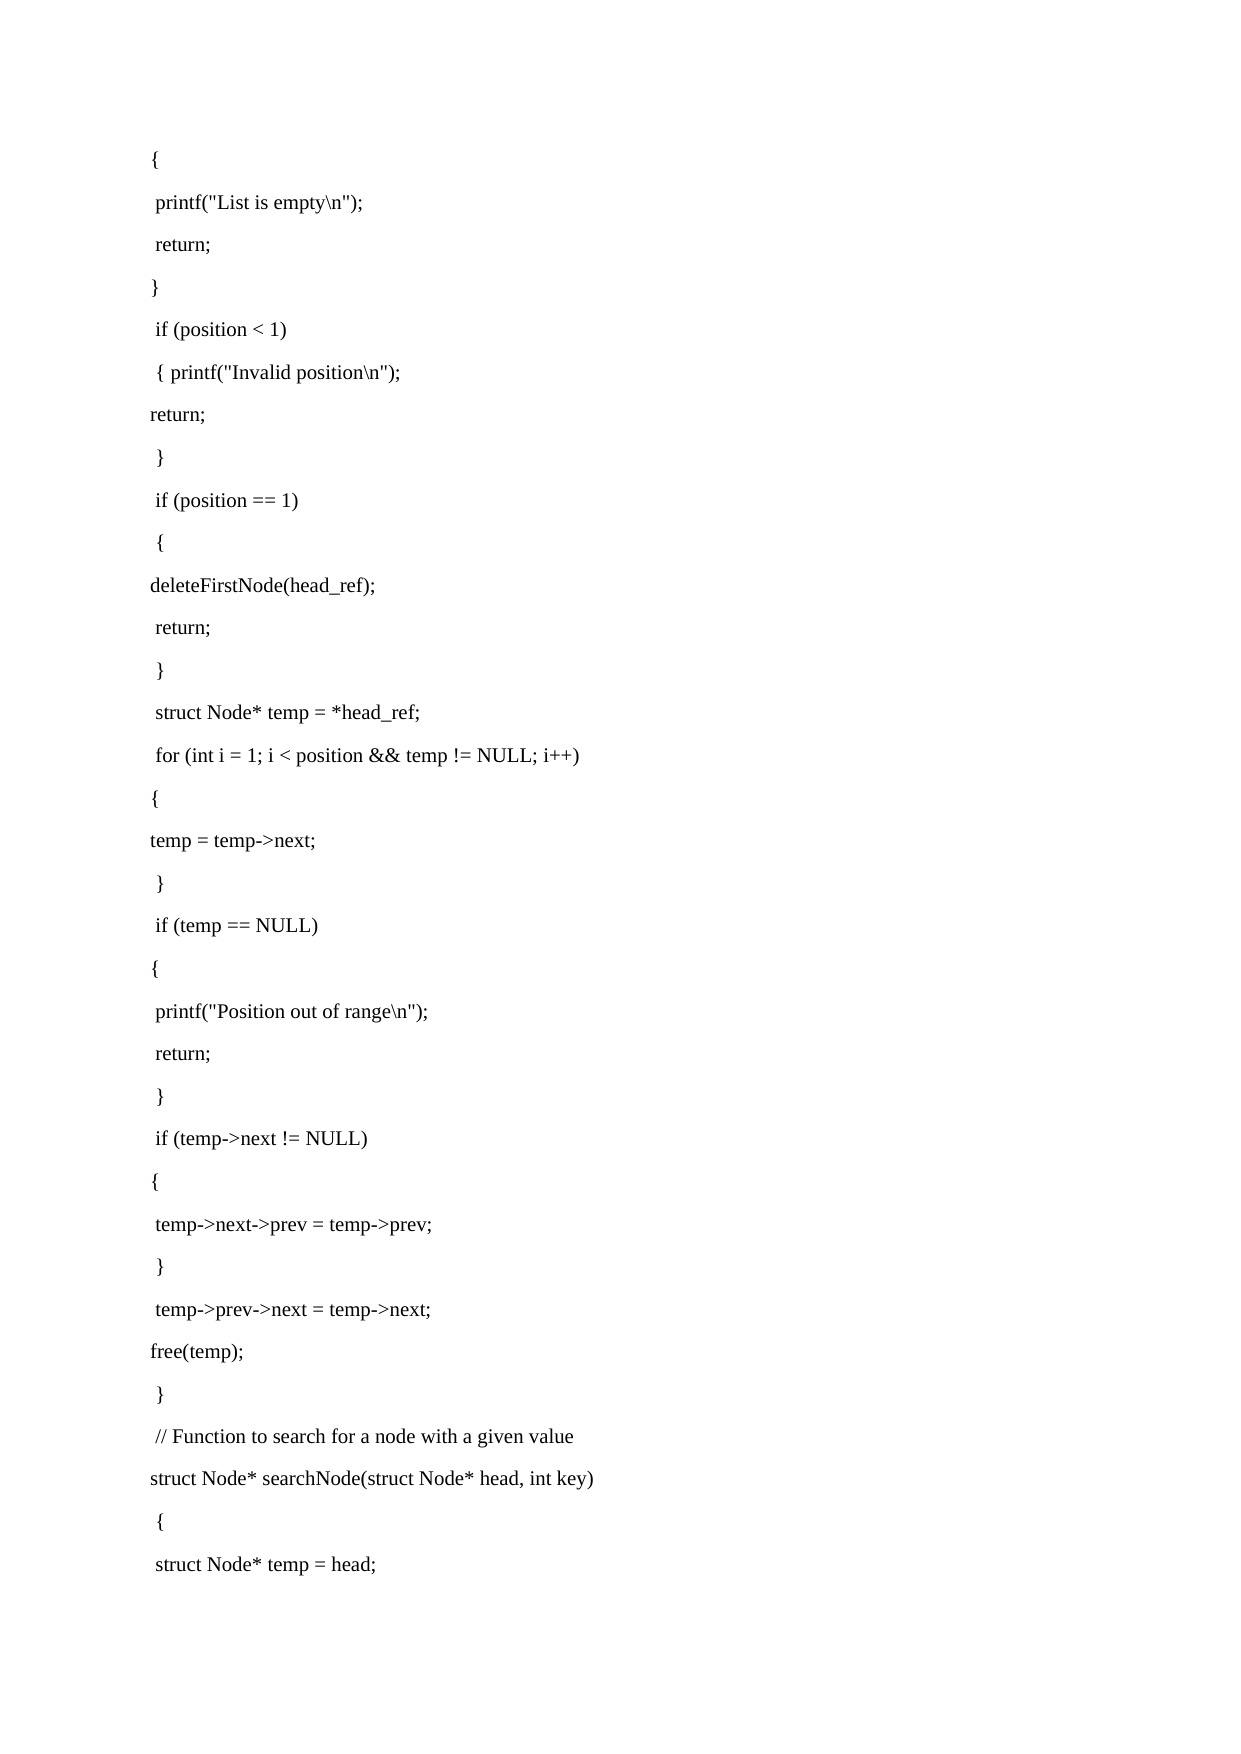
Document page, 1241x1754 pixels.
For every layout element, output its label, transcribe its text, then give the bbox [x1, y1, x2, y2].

text } [155, 445, 1136, 469]
text temp = temp->next; [150, 828, 1136, 852]
text // Function to search for a node with a given value struct Node* searchNode(struct Node* head, int key) [150, 1424, 618, 1490]
text { printf("Invalid position\n"); return; [150, 360, 403, 426]
text temp->next->prev = temp->prev; [155, 1211, 1136, 1236]
text } [155, 1381, 1136, 1406]
text struct Node* temp = *head_ref; [155, 700, 1136, 724]
text } [150, 275, 1136, 299]
text for (int i = 1; i < position && temp != NULL; i++) [155, 743, 1136, 767]
text { [150, 786, 1136, 809]
text struct Node* temp = head; [155, 1552, 1136, 1576]
text } [155, 1254, 1136, 1278]
text } [155, 871, 1136, 895]
text if (temp == NULL) [155, 913, 1136, 937]
text { [150, 956, 1136, 980]
text if (position < 1) [155, 317, 1136, 341]
text printf("List is empty\n"); return; [155, 190, 365, 256]
text if (position == 1) [155, 488, 1136, 512]
text deleteFirstNode(head_ref); return; [150, 573, 377, 639]
text } [155, 658, 1136, 682]
text } [155, 1084, 1136, 1108]
text { [150, 147, 1136, 171]
text if (temp->next != NULL) [155, 1126, 1136, 1150]
text { [150, 1169, 1136, 1193]
text temp->prev->next = temp->next; free(temp); [150, 1297, 433, 1363]
text printf("Position out of range\n"); return; [155, 999, 430, 1065]
text { [155, 1509, 1136, 1533]
text { [155, 530, 1136, 554]
